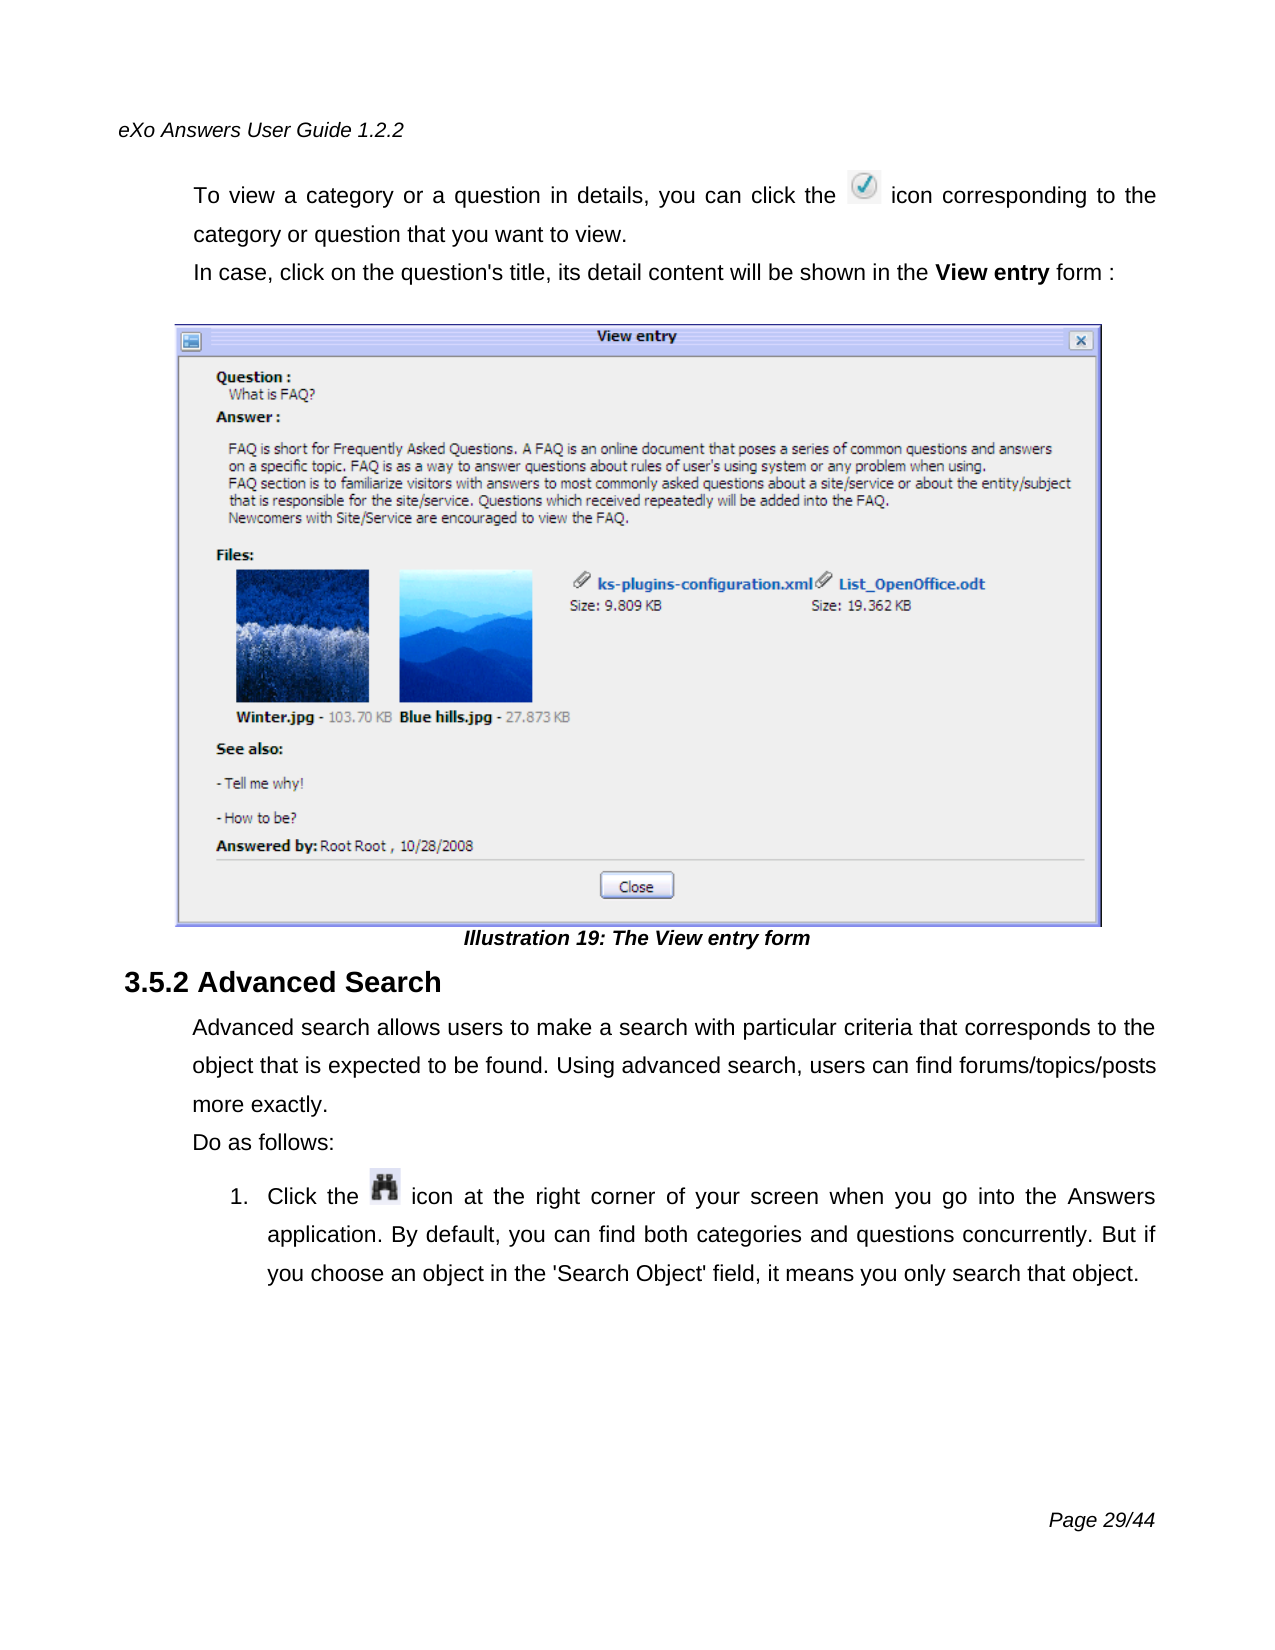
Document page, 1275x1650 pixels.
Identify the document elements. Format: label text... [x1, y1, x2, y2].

list To view a category or a question in details, you can click the icon corresponding to the category or question that you want to view. [156, 171, 1157, 247]
list Illustration 19: The View entry form [174, 927, 1102, 950]
picture [847, 170, 882, 204]
list Click the icon at the right corner of your screen when you go into the Answers application. By default, you can find both categories and questions concurrently. But if you choose an object in the 'Search Object' field, it means you only search that object. [229, 1168, 1157, 1286]
picture [174, 324, 1102, 927]
subtitle Advanced Search [124, 298, 1157, 998]
list In case, click on the question's title, its detail content will be shown in the View entry form : [156, 260, 1157, 285]
picture [369, 1168, 401, 1205]
text Advanced search allows users to make a search with particular criteria that corresponds to the object that is expected to be found. Using advanced search, users can find forums/topics/posts more exactly. [192, 1015, 1157, 1117]
text Do as follows: [192, 1130, 1157, 1156]
